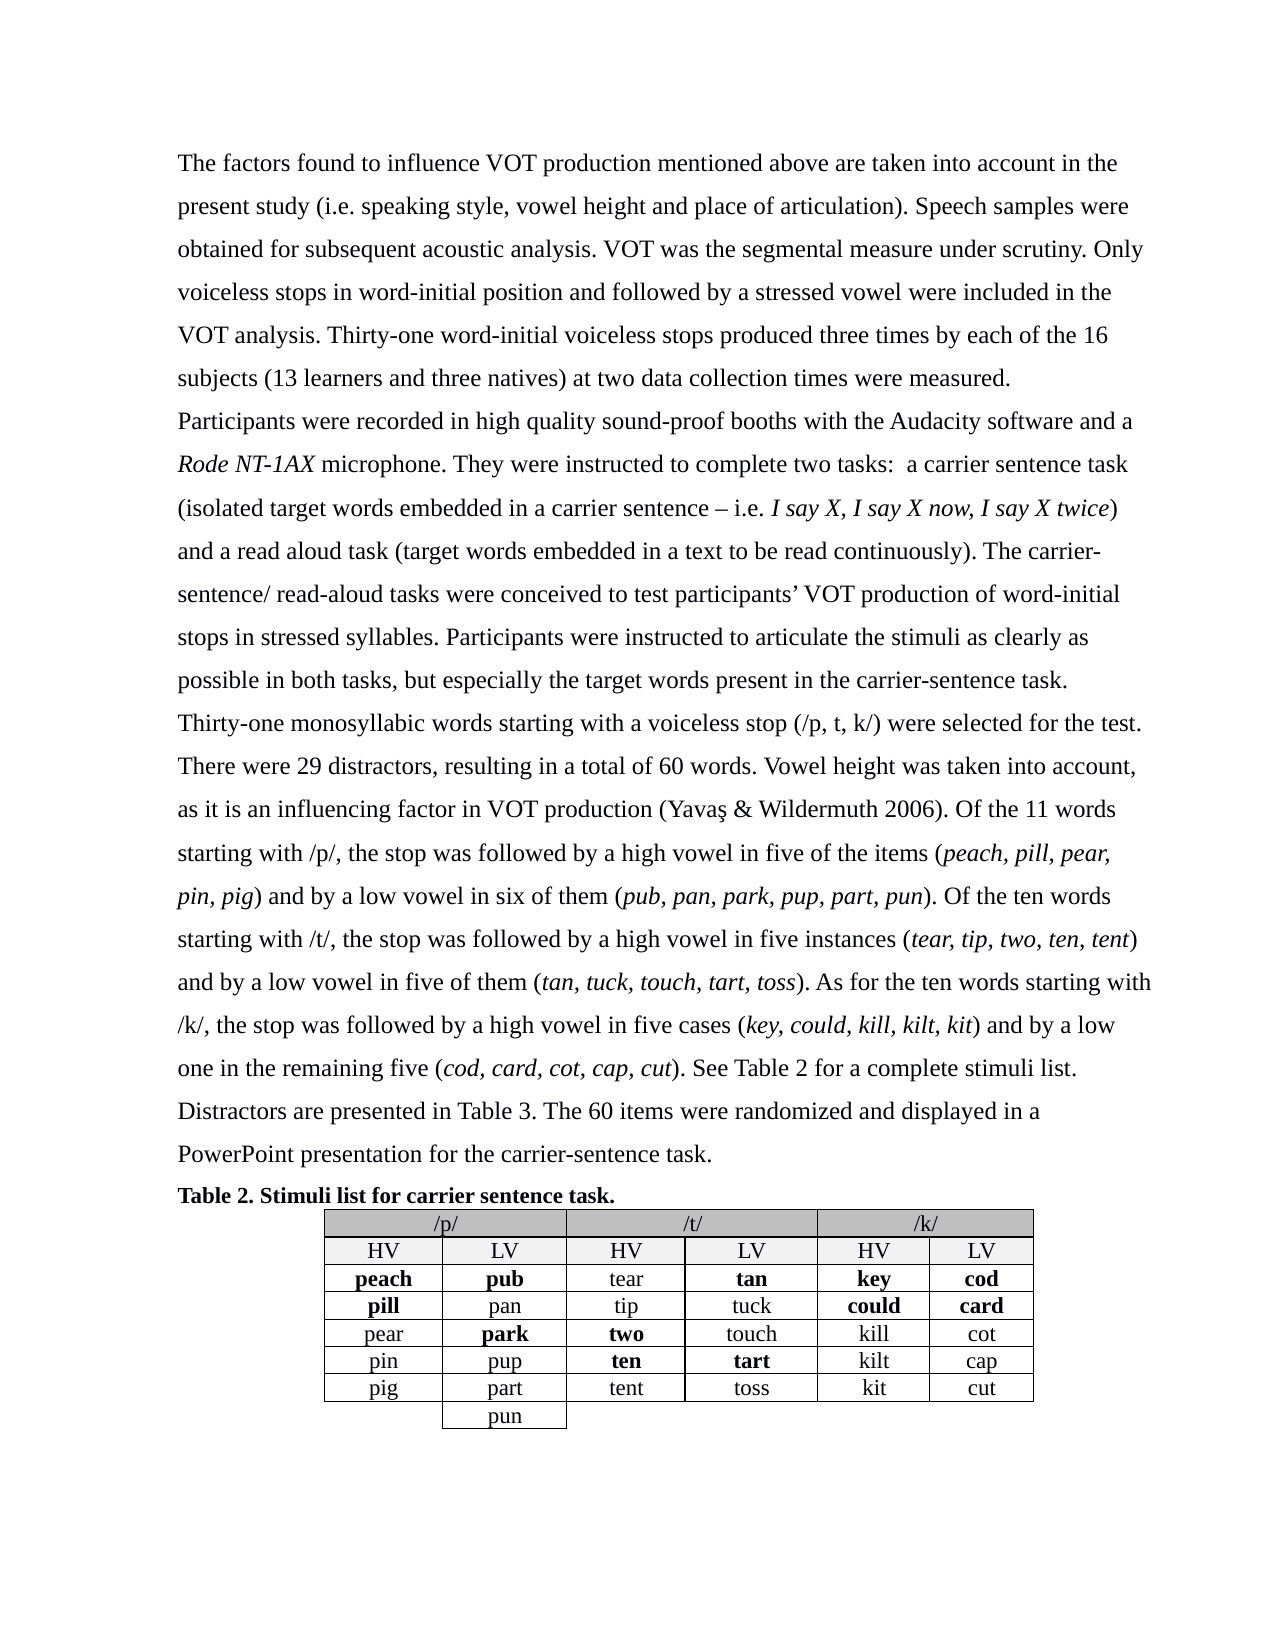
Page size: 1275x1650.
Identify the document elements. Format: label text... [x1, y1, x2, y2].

table_cell HV [818, 1238, 929, 1264]
table_cell pub [443, 1265, 566, 1291]
table_cell kilt [818, 1347, 929, 1373]
table_cell HV [325, 1238, 442, 1264]
table_cell tan [686, 1265, 817, 1291]
table_cell cod [930, 1265, 1033, 1291]
table_cell ten [567, 1347, 684, 1373]
table_cell HV [567, 1238, 684, 1264]
table_cell part [443, 1374, 566, 1401]
table_cell cap [930, 1347, 1033, 1373]
table_cell pan [443, 1292, 566, 1318]
table_cell LV [686, 1238, 817, 1264]
table_header /k/ [818, 1210, 1033, 1236]
table_cell cut [930, 1374, 1033, 1401]
table_cell key [818, 1265, 929, 1291]
table_header /p/ [325, 1210, 566, 1236]
table_cell [567, 1402, 1033, 1428]
table_cell kill [818, 1320, 929, 1346]
table_cell pear [325, 1320, 442, 1346]
table_cell pun [443, 1402, 566, 1428]
text The factors found to influence VOT production mentioned above are taken into account in the present study (i.e. speaking style, vowel height and place of articulation). Speech samples were obtained for subsequent acoustic analysis. VOT was the segmental measure under scrutiny. Only voiceless stops in word-initial position and followed by a stressed vowel were included in the VOT analysis. Thirty-one word-initial voiceless stops produced three times by each of the 16 subjects (13 learners and three natives) at two data collection times were measured. [177, 148, 1152, 392]
table_cell pill [325, 1292, 442, 1318]
text Table 2. Stimuli list for carrier sentence task. [177, 1183, 1152, 1209]
table_cell tear [567, 1265, 684, 1291]
table_cell cot [930, 1320, 1033, 1346]
table_cell toss [686, 1374, 817, 1401]
table_cell two [567, 1320, 684, 1346]
table_cell card [930, 1292, 1033, 1318]
table_cell pup [443, 1347, 566, 1373]
table_cell kit [818, 1374, 929, 1401]
table_cell LV [930, 1238, 1033, 1264]
text Thirty-one monosyllabic words starting with a voiceless stop (/p, t, k/) were selected for the test. There were 29 distractors, resulting in a total of 60 words. Vowel height was taken into account, as it is an influencing factor in VOT production (Yavaş & Wildermuth 2006). Of the 11 words starting with /p/, the stop was followed by a high vowel in five of the items (peach, pill, pear, pin, pig) and by a low vowel in six of them (pub, pan, park, pup, part, pun). Of the ten words starting with /t/, the stop was followed by a high vowel in five instances (tear, tip, two, ten, tent) and by a low vowel in five of them (tan, tuck, touch, tart, toss). As for the ten words starting with /k/, the stop was followed by a high vowel in five cases (key, could, kill, kilt, kit) and by a low one in the remaining five (cod, card, cot, cap, cut). See Table 2 for a complete stimuli list. Distractors are presented in Table 3. The 60 items were randomized and displayed in a PowerPoint presentation for the carrier-sentence task. [177, 708, 1152, 1168]
table_cell pig [325, 1374, 442, 1401]
table_cell tip [567, 1292, 684, 1318]
table_cell [324, 1402, 442, 1428]
table_header /t/ [567, 1210, 817, 1236]
table_cell tuck [686, 1292, 817, 1318]
table_cell tent [567, 1374, 684, 1401]
table_cell park [443, 1320, 566, 1346]
table_cell touch [686, 1320, 817, 1346]
table_cell tart [686, 1347, 817, 1373]
table_cell peach [325, 1265, 442, 1291]
text Participants were recorded in high quality sound-proof booths with the Audacity software and a Rode NT-1AX microphone. They were instructed to complete two tasks: a carrier sentence task (isolated target words embedded in a carrier sentence – i.e. I say X, I say X now, I say X twice) and a read aloud task (target words embedded in a text to be read continuously). The carrier-sentence/ read-aloud tasks were conceived to test participants’ VOT production of word-initial stops in stressed syllables. Participants were instructed to articulate the stimuli as clearly as possible in both tasks, but especially the target words present in the carrier-sentence task. [177, 406, 1152, 694]
table_cell pin [325, 1347, 442, 1373]
table_cell LV [443, 1238, 566, 1264]
table_cell could [818, 1292, 929, 1318]
